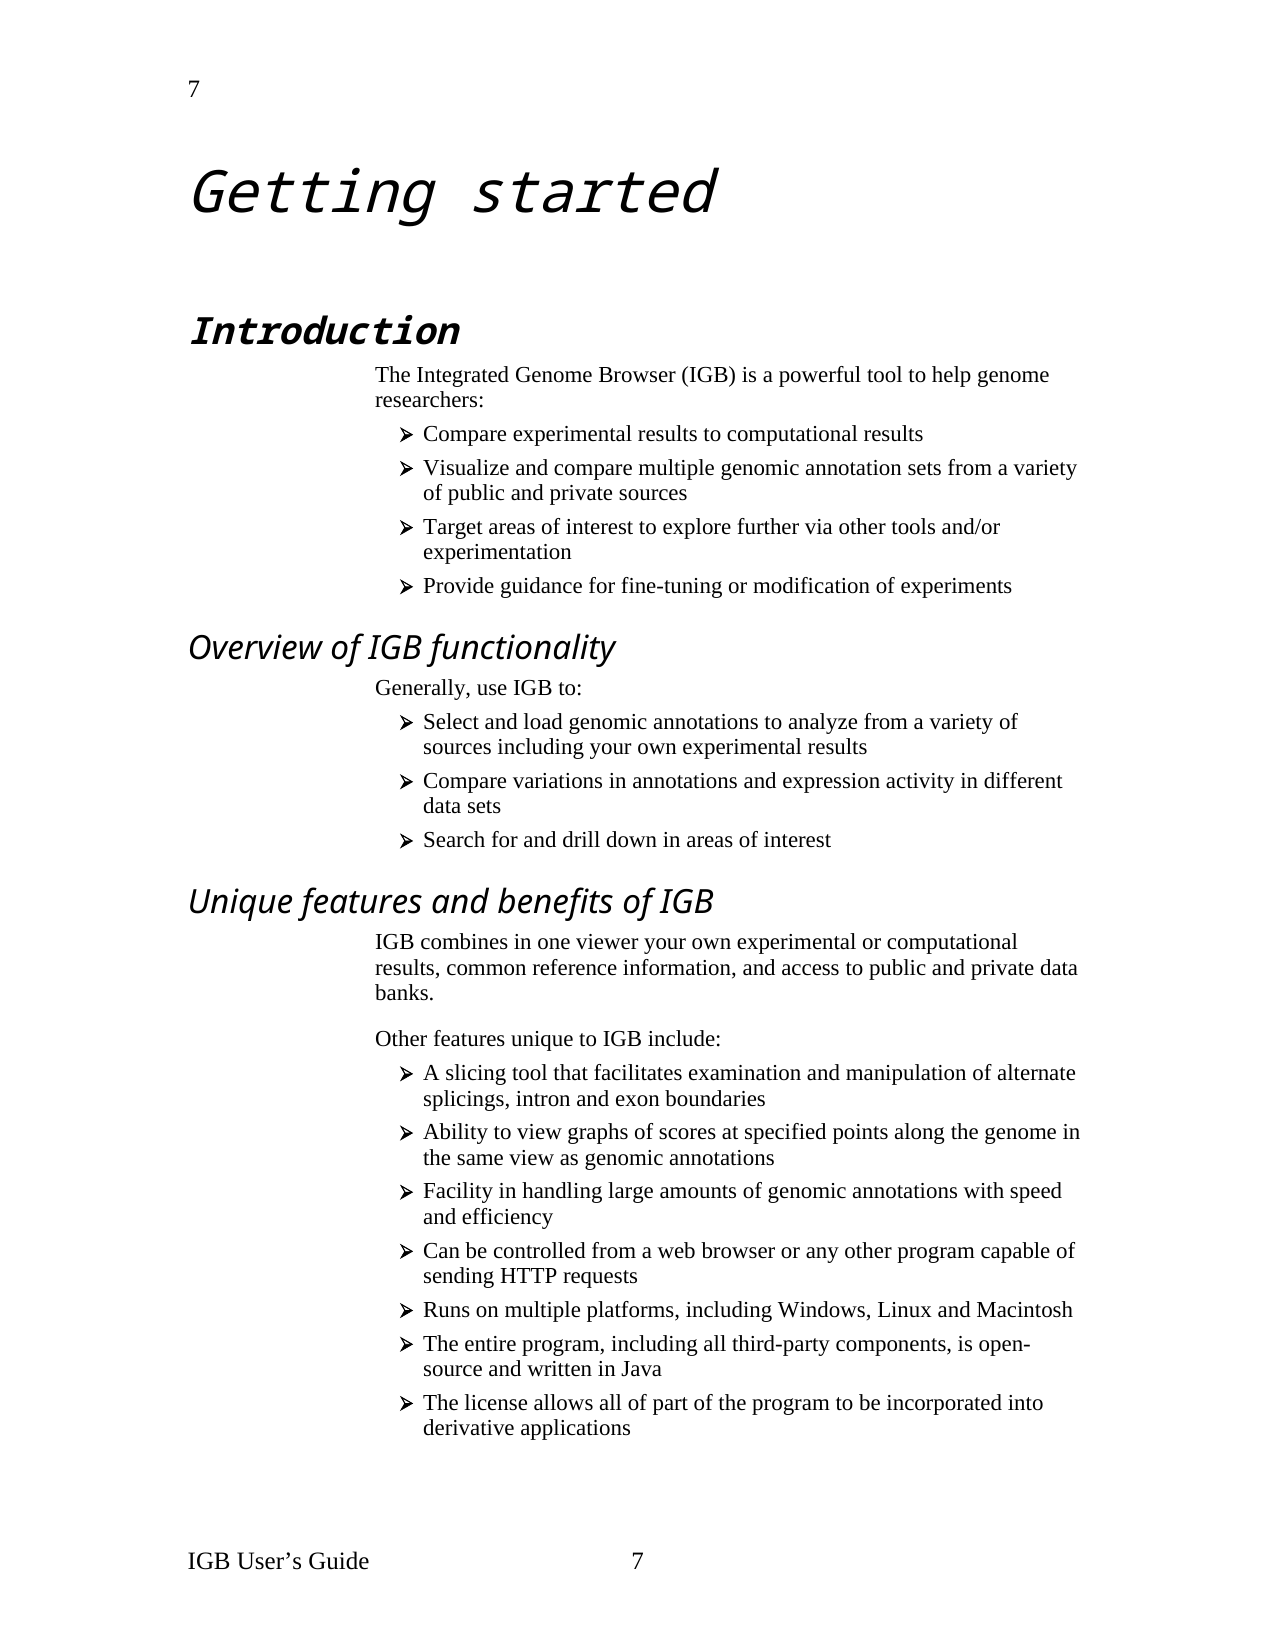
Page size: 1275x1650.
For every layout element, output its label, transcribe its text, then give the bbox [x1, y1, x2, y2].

subtitle Overview of IGB functionality [187, 623, 1087, 669]
list Compare experimental results to computational results [399, 421, 1087, 446]
text Other features unique to IGB include: [375, 1026, 1087, 1052]
subtitle Introduction [187, 304, 1087, 356]
text Generally, use IGB to: [375, 675, 1087, 701]
list Compare variations in annotations and expression activity in different data sets [399, 768, 1087, 819]
list Select and load genomic annotations to analyze from a variety of sources including your own experimental results [399, 709, 1087, 760]
subtitle Unique features and benefits of IGB [187, 878, 1087, 923]
list The entire program, including all third-party components, is open-source and written in Java [399, 1331, 1087, 1381]
list Can be controlled from a web browser or any other program capable of sending HTTP requests [399, 1238, 1087, 1288]
list Facility in handling large amounts of genomic annotations with speed and efficiency [399, 1178, 1087, 1229]
list Runs on multiple platforms, including Windows, Linux and Macintosh [399, 1297, 1087, 1322]
list A slicing tool that facilitates examination and manipulation of alternate splicings, intron and exon boundaries [399, 1060, 1087, 1111]
text The Integrated Genome Browser (IGB) is a powerful tool to help genome researchers: [375, 362, 1087, 413]
list Provide guidance for fine-tuning or modification of experiments [399, 573, 1087, 598]
list Search for and drill down in areas of interest [399, 827, 1087, 853]
list The license allows all of part of the program to be incorporated into derivative applications [399, 1390, 1087, 1441]
list Visualize and compare multiple genomic annotation sets from a variety of public and private sources [399, 455, 1087, 506]
subtitle Getting started [187, 150, 1087, 229]
text IGB combines in one viewer your own experimental or computational results, common reference information, and access to public and private data banks. [375, 929, 1087, 1006]
list Target areas of interest to explore further via other tools and/or experimentation [399, 514, 1087, 565]
list Ability to view graphs of scores at specified points along the genome in the same view as genomic annotations [399, 1119, 1087, 1170]
